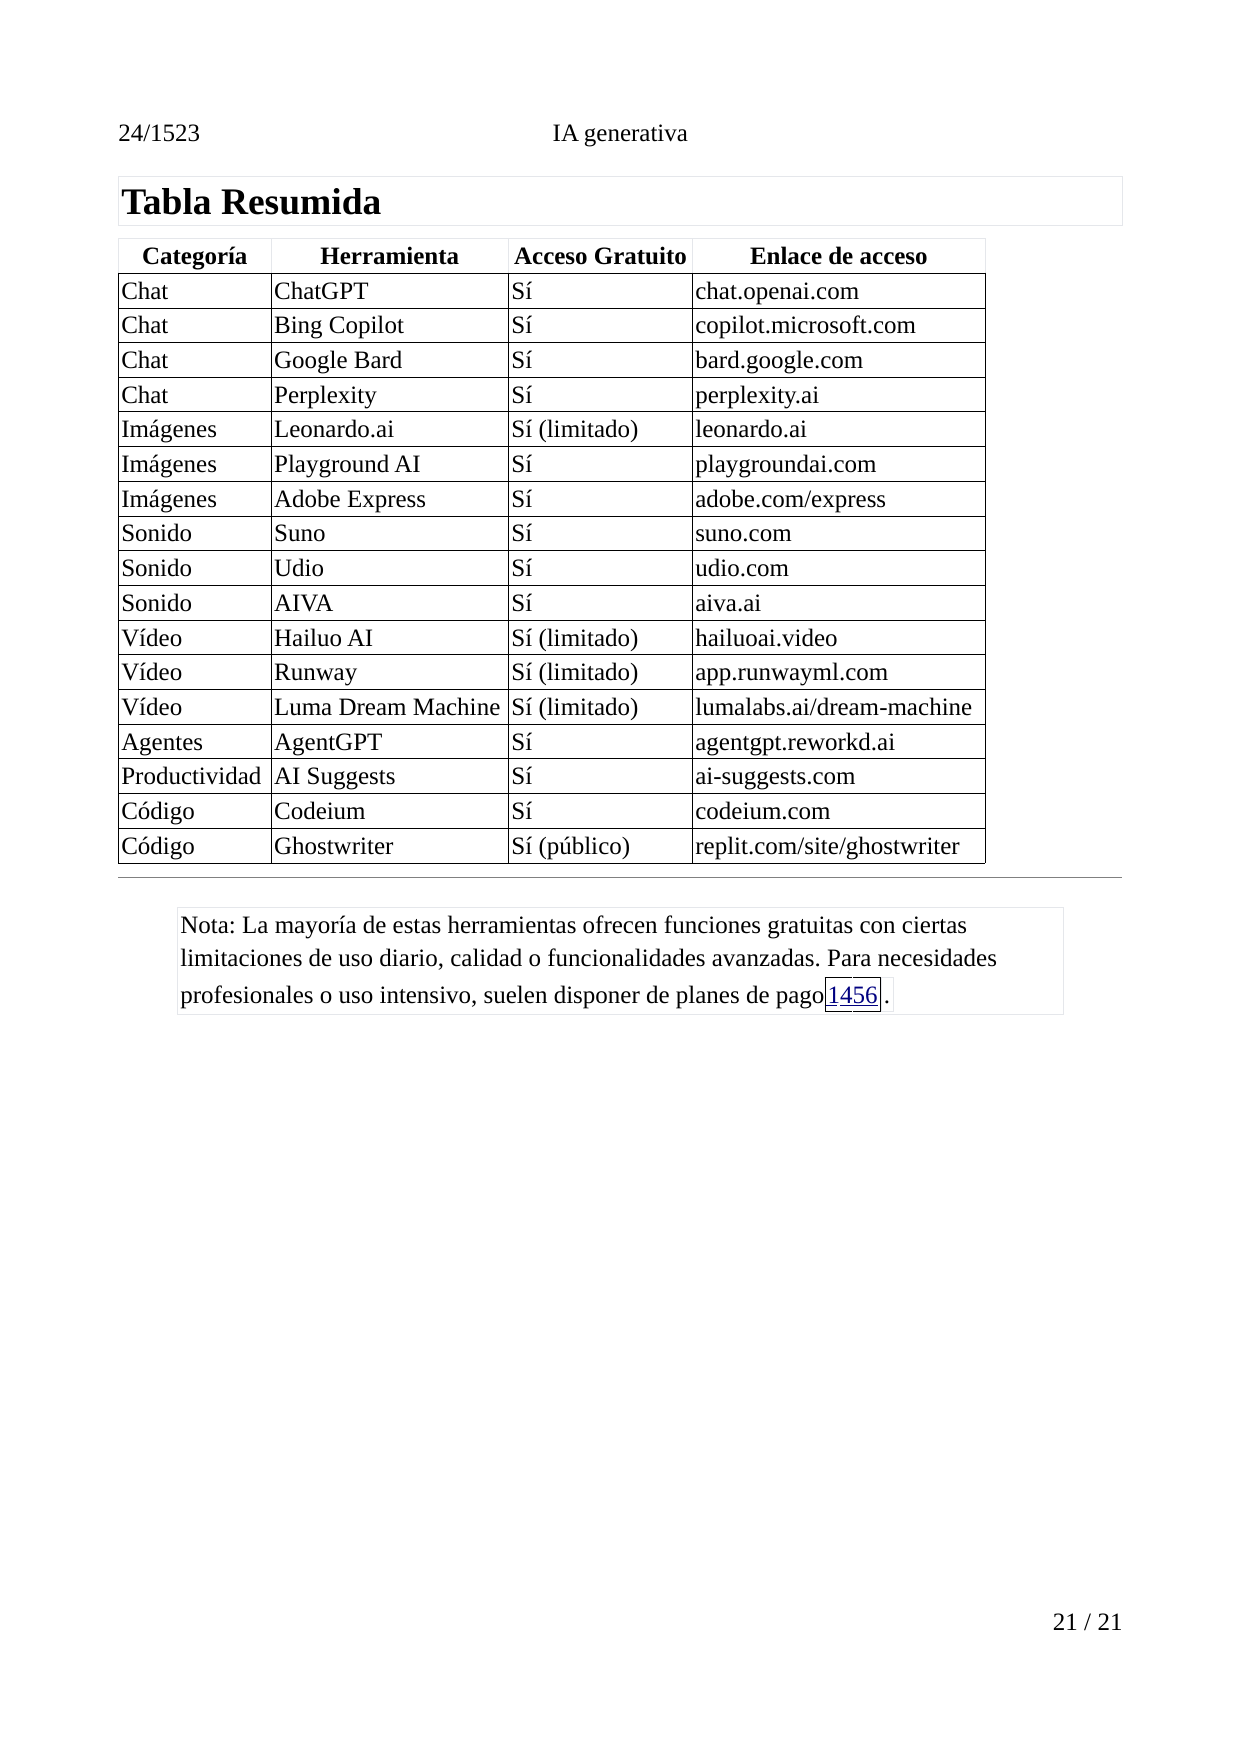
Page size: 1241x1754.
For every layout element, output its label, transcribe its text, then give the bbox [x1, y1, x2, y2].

table_cell Sí [509, 794, 692, 828]
table_cell Sí [509, 309, 692, 342]
table_cell Vídeo [119, 621, 271, 654]
table_cell Sí [509, 447, 692, 481]
table_cell Perplexity [272, 378, 508, 411]
table_cell Sí (público) [509, 829, 692, 862]
table_cell Sonido [119, 517, 271, 550]
table_cell Sí (limitado) [509, 655, 692, 689]
table_cell Productividad [119, 759, 271, 793]
table_header Enlace de acceso [693, 239, 985, 273]
table_cell agentgpt.reworkd.ai [693, 725, 985, 758]
table_cell Sonido [119, 586, 271, 619]
table_cell Vídeo [119, 655, 271, 689]
table_cell Agentes [119, 725, 271, 758]
table_cell Suno [272, 517, 508, 550]
table_cell Sí [509, 551, 692, 585]
table_cell udio.com [693, 551, 985, 585]
table_cell playgroundai.com [693, 447, 985, 481]
table_cell adobe.com/express [693, 482, 985, 516]
table_cell hailuoai.video [693, 621, 985, 654]
table_cell Imágenes [119, 482, 271, 516]
table_cell suno.com [693, 517, 985, 550]
table_cell Sí [509, 482, 692, 516]
table_cell Codeium [272, 794, 508, 828]
subtitle Tabla Resumida [119, 177, 1122, 225]
table_cell Sí [509, 378, 692, 411]
table_cell Sí [509, 759, 692, 793]
table_cell Código [119, 794, 271, 828]
table_cell Sí [509, 343, 692, 377]
table_cell Código [119, 829, 271, 862]
table_cell Udio [272, 551, 508, 585]
table_cell bard.google.com [693, 343, 985, 377]
table_header Categoría [119, 239, 271, 273]
table_cell lumalabs.ai/dream-machine [693, 690, 985, 724]
table_header Acceso Gratuito [509, 239, 692, 273]
table_cell Sí (limitado) [509, 621, 692, 654]
table_cell leonardo.ai [693, 412, 985, 446]
table_cell copilot.microsoft.com [693, 309, 985, 342]
table_cell Sí [509, 725, 692, 758]
table_cell Sí (limitado) [509, 690, 692, 724]
table_cell Sí [509, 517, 692, 550]
table_cell ChatGPT [272, 274, 508, 307]
table_cell replit.com/site/ghostwriter [693, 829, 985, 862]
table_cell Playground AI [272, 447, 508, 481]
table_cell app.runwayml.com [693, 655, 985, 689]
table_cell perplexity.ai [693, 378, 985, 411]
table_cell Leonardo.ai [272, 412, 508, 446]
table_cell Luma Dream Machine [272, 690, 508, 724]
table_cell AIVA [272, 586, 508, 619]
table_cell Ghostwriter [272, 829, 508, 862]
table_cell AI Suggests [272, 759, 508, 793]
table_cell chat.openai.com [693, 274, 985, 307]
table_cell Chat [119, 378, 271, 411]
table_cell Sonido [119, 551, 271, 585]
table_cell Chat [119, 274, 271, 307]
table_cell Adobe Express [272, 482, 508, 516]
table_cell ai-suggests.com [693, 759, 985, 793]
table_cell Sí (limitado) [509, 412, 692, 446]
table_cell aiva.ai [693, 586, 985, 619]
table_cell AgentGPT [272, 725, 508, 758]
table_cell Bing Copilot [272, 309, 508, 342]
table_cell Chat [119, 343, 271, 377]
table_cell Chat [119, 309, 271, 342]
table_cell Sí [509, 586, 692, 619]
table_cell Google Bard [272, 343, 508, 377]
table_cell Imágenes [119, 412, 271, 446]
table_cell codeium.com [693, 794, 985, 828]
table_cell Imágenes [119, 447, 271, 481]
table_cell Hailuo AI [272, 621, 508, 654]
table_header Herramienta [272, 239, 508, 273]
table_cell Runway [272, 655, 508, 689]
table_cell Vídeo [119, 690, 271, 724]
table_cell Sí [509, 274, 692, 307]
text Nota: La mayoría de estas herramientas ofrecen funciones gratuitas con ciertas limitaciones de uso diario, calidad o funcionalidades avanzadas. Para necesidades profesionales o uso intensivo, suelen disponer de planes de pago1456. [178, 908, 1063, 1014]
